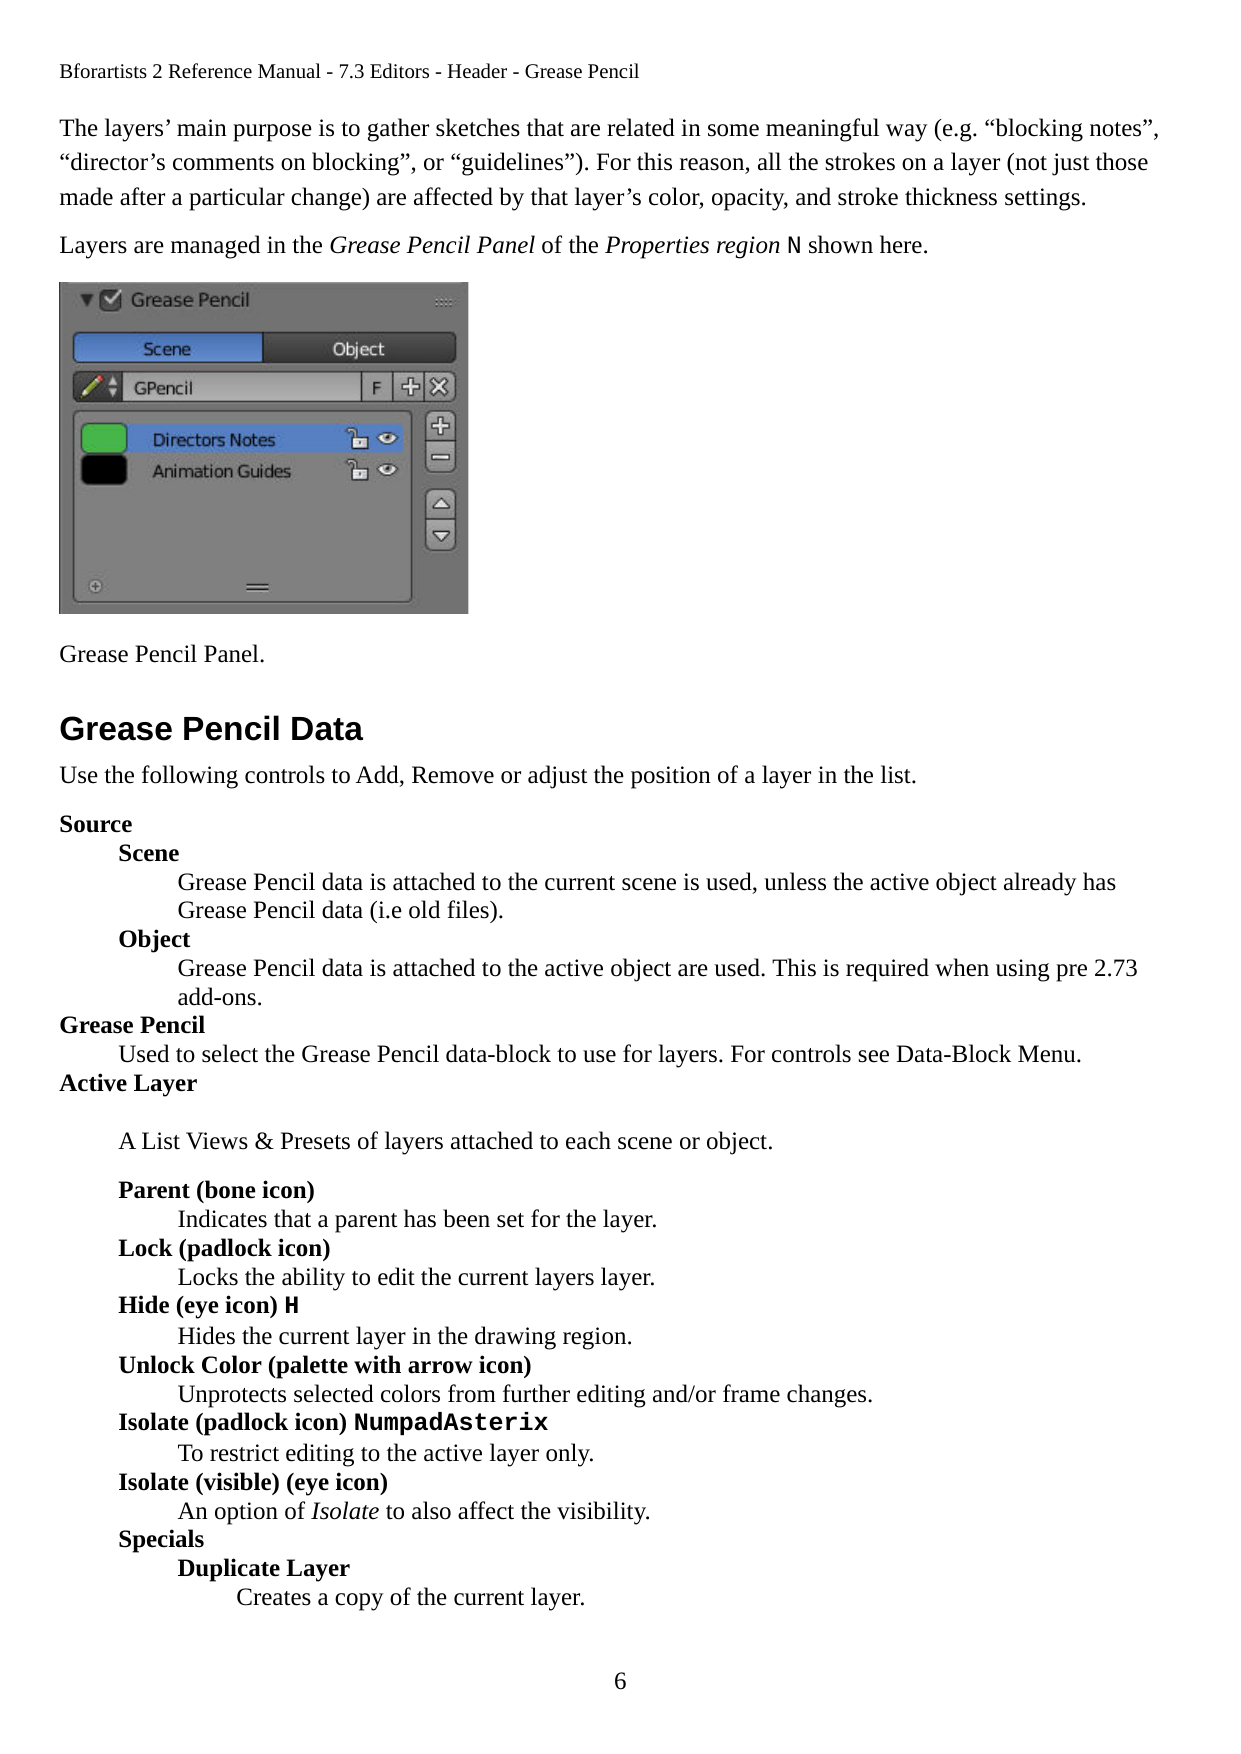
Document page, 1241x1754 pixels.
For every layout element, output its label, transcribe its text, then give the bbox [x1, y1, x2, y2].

list Grease Pencil data is attached to the active object are used. This is required when using pre 2.73 add-ons. [177, 953, 1181, 1011]
subtitle Grease Pencil Data [59, 709, 1181, 748]
subtitle Specials [118, 1524, 1181, 1553]
list Locks the ability to edit the current layers layer. [177, 1262, 1181, 1290]
text Grease Pencil Panel. [59, 639, 1181, 668]
list Creates a copy of the current layer. [236, 1582, 1181, 1611]
list Unprotects selected colors from further editing and/or frame changes. [177, 1379, 1181, 1407]
text A List Views & Presets of layers attached to each scene or object. [118, 1126, 1181, 1155]
subtitle Grease Pencil [59, 1011, 1181, 1039]
subtitle Isolate (visible) (eye icon) [118, 1467, 1181, 1496]
list An option of Isolate to also affect the visibility. [177, 1496, 1181, 1524]
subtitle Object [118, 924, 1181, 953]
text Use the following controls to Add, Remove or adjust the position of a layer in the list. [59, 760, 1181, 789]
subtitle Parent (bone icon) [118, 1175, 1181, 1204]
subtitle Source [59, 809, 1181, 838]
subtitle Unlock Color (palette with arrow icon) [118, 1350, 1181, 1379]
list Used to select the Grease Pencil data-block to use for layers. For controls see Data-Block Menu. [118, 1039, 1181, 1068]
subtitle Isolate (padlock icon) NumpadAsterix [118, 1407, 1181, 1438]
list Grease Pencil data is attached to the current scene is used, unless the active object already has Grease Pencil data (i.e old files). [177, 867, 1181, 924]
subtitle Hide (eye icon) H [118, 1290, 1181, 1321]
text The layers’ main purpose is to gather sketches that are related in some meaningful way (e.g. “blocking notes”, “director’s comments on blocking”, or “guidelines”). For this reason, all the strokes on a layer (not just those made after a particular change) are affected by that layer’s color, opacity, and stroke thickness settings. [59, 113, 1181, 210]
subtitle Scene [118, 838, 1181, 867]
list Hides the current layer in the drawing region. [177, 1321, 1181, 1350]
subtitle Active Layer [59, 1068, 1181, 1097]
text Layers are managed in the Grease Pencil Panel of the Properties region N shown here. [59, 231, 1181, 261]
subtitle Lock (padlock icon) [118, 1233, 1181, 1262]
subtitle Duplicate Layer [177, 1553, 1181, 1582]
picture [59, 282, 469, 614]
list To restrict editing to the active layer only. [177, 1438, 1181, 1467]
list Indicates that a parent has been set for the layer. [177, 1204, 1181, 1233]
